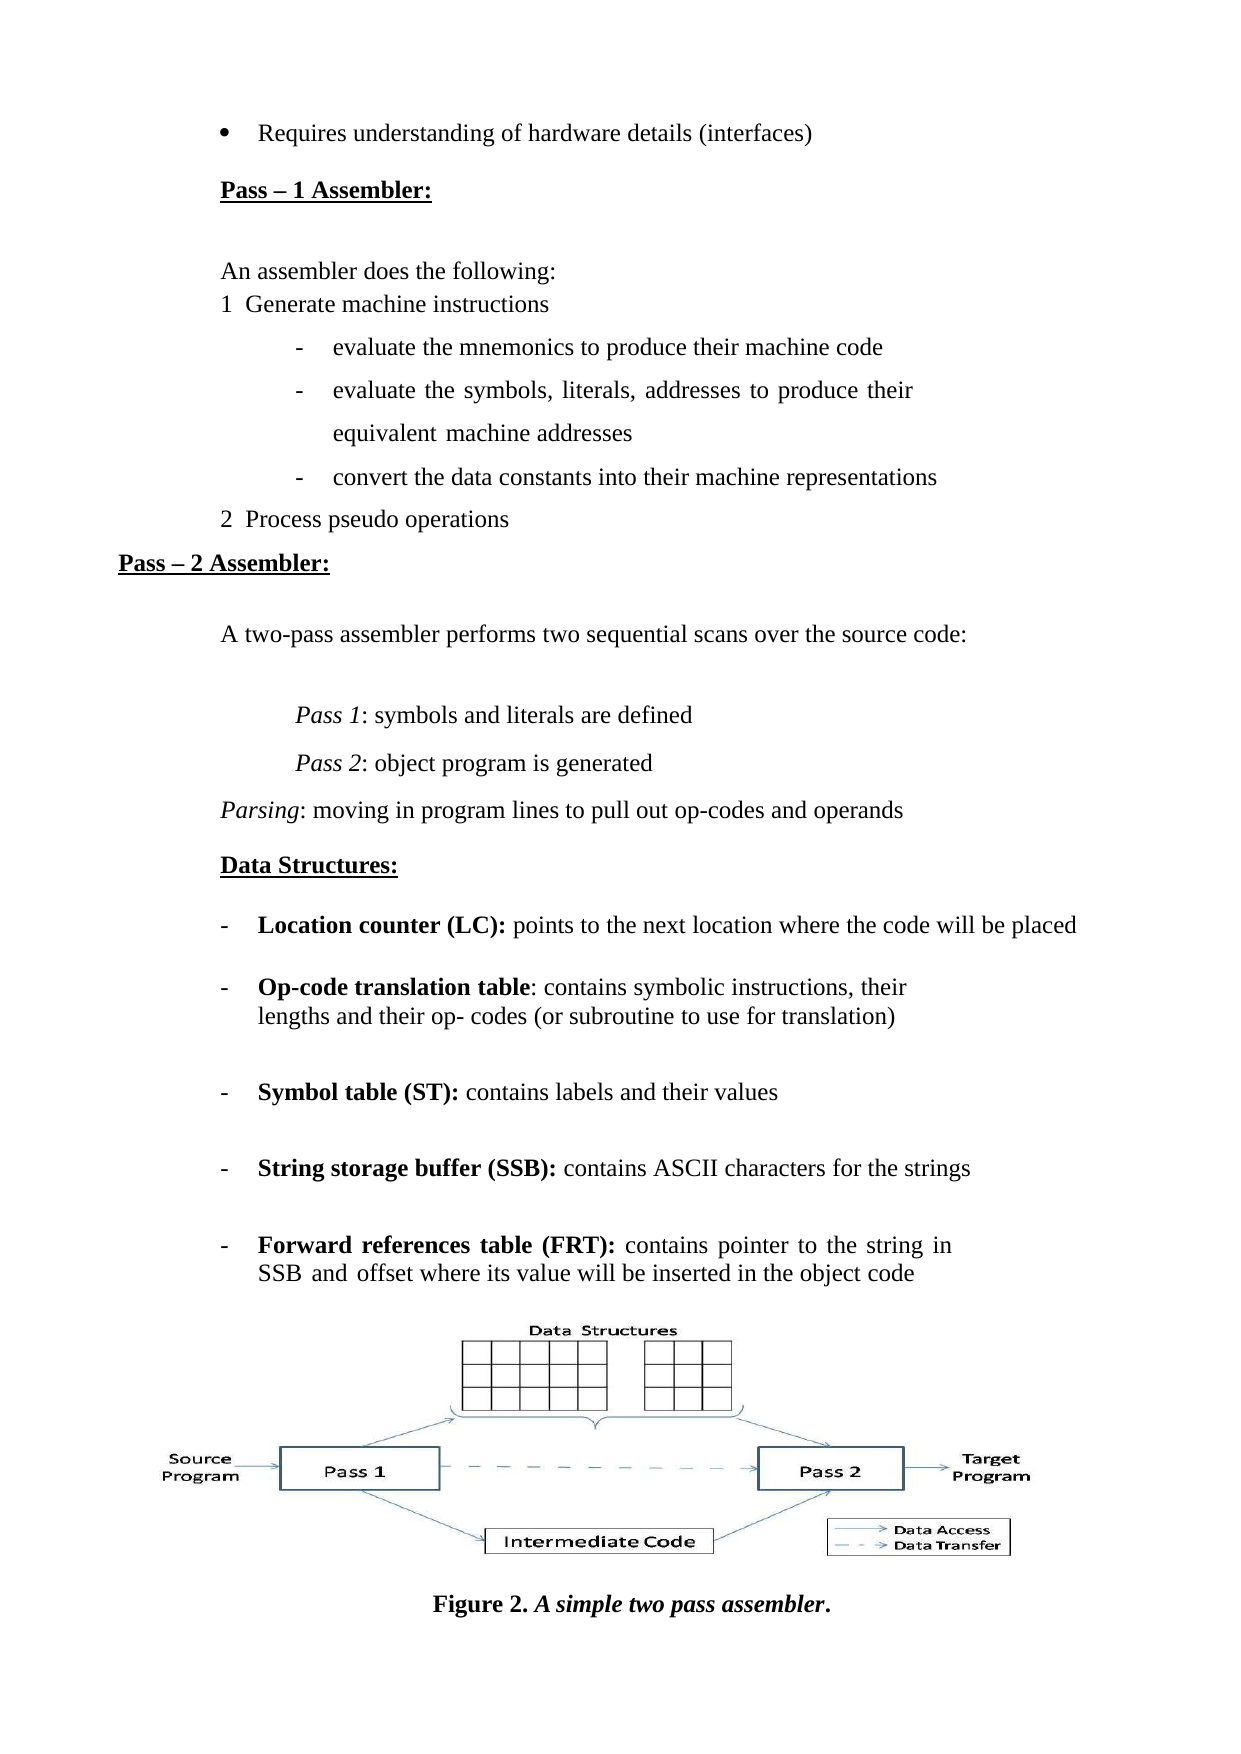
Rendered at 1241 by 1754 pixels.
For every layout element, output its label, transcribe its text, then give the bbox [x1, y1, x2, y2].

list Generate machine instructions [220, 289, 1122, 318]
text Pass 1: symbols and literals are defined [295, 700, 1122, 729]
list Symbol table (ST): contains labels and their values [220, 1077, 1122, 1106]
list Requires understanding of hardware details (interfaces) [220, 118, 1122, 147]
list Forward references table (FRT): contains pointer to the string in SSB and offset where its value will be inserted in the object code [220, 1230, 978, 1287]
subtitle Data Structures: [220, 851, 1122, 879]
text An assembler does the following: [220, 256, 1122, 285]
text Parsing: moving in program lines to pull out op-codes and operands [220, 796, 1122, 824]
list Location counter (LC): points to the next location where the code will be placed [220, 910, 1122, 939]
list Pass – 2 Assembler: [118, 548, 1122, 576]
subtitle Pass – 1 Assembler: [220, 176, 1122, 204]
list convert the data constants into their machine representations [295, 462, 1122, 490]
text Pass 2: object program is generated [295, 748, 1122, 777]
text Figure 2. A simple two pass assembler. [433, 1589, 1122, 1618]
list String storage buffer (SSB): contains ASCII characters for the strings [220, 1153, 1122, 1182]
picture [145, 1316, 1044, 1556]
list Process pseudo operations [220, 504, 1122, 533]
list evaluate the mnemonics to produce their machine code [295, 332, 1122, 361]
text A two-pass assembler performs two sequential scans over the source code: [220, 619, 1122, 648]
list evaluate the symbols, literals, addresses to produce their equivalent machine addresses [295, 375, 978, 447]
list Op-code translation table: contains symbolic instructions, their lengths and their op- codes (or subroutine to use for translation) [220, 972, 979, 1029]
